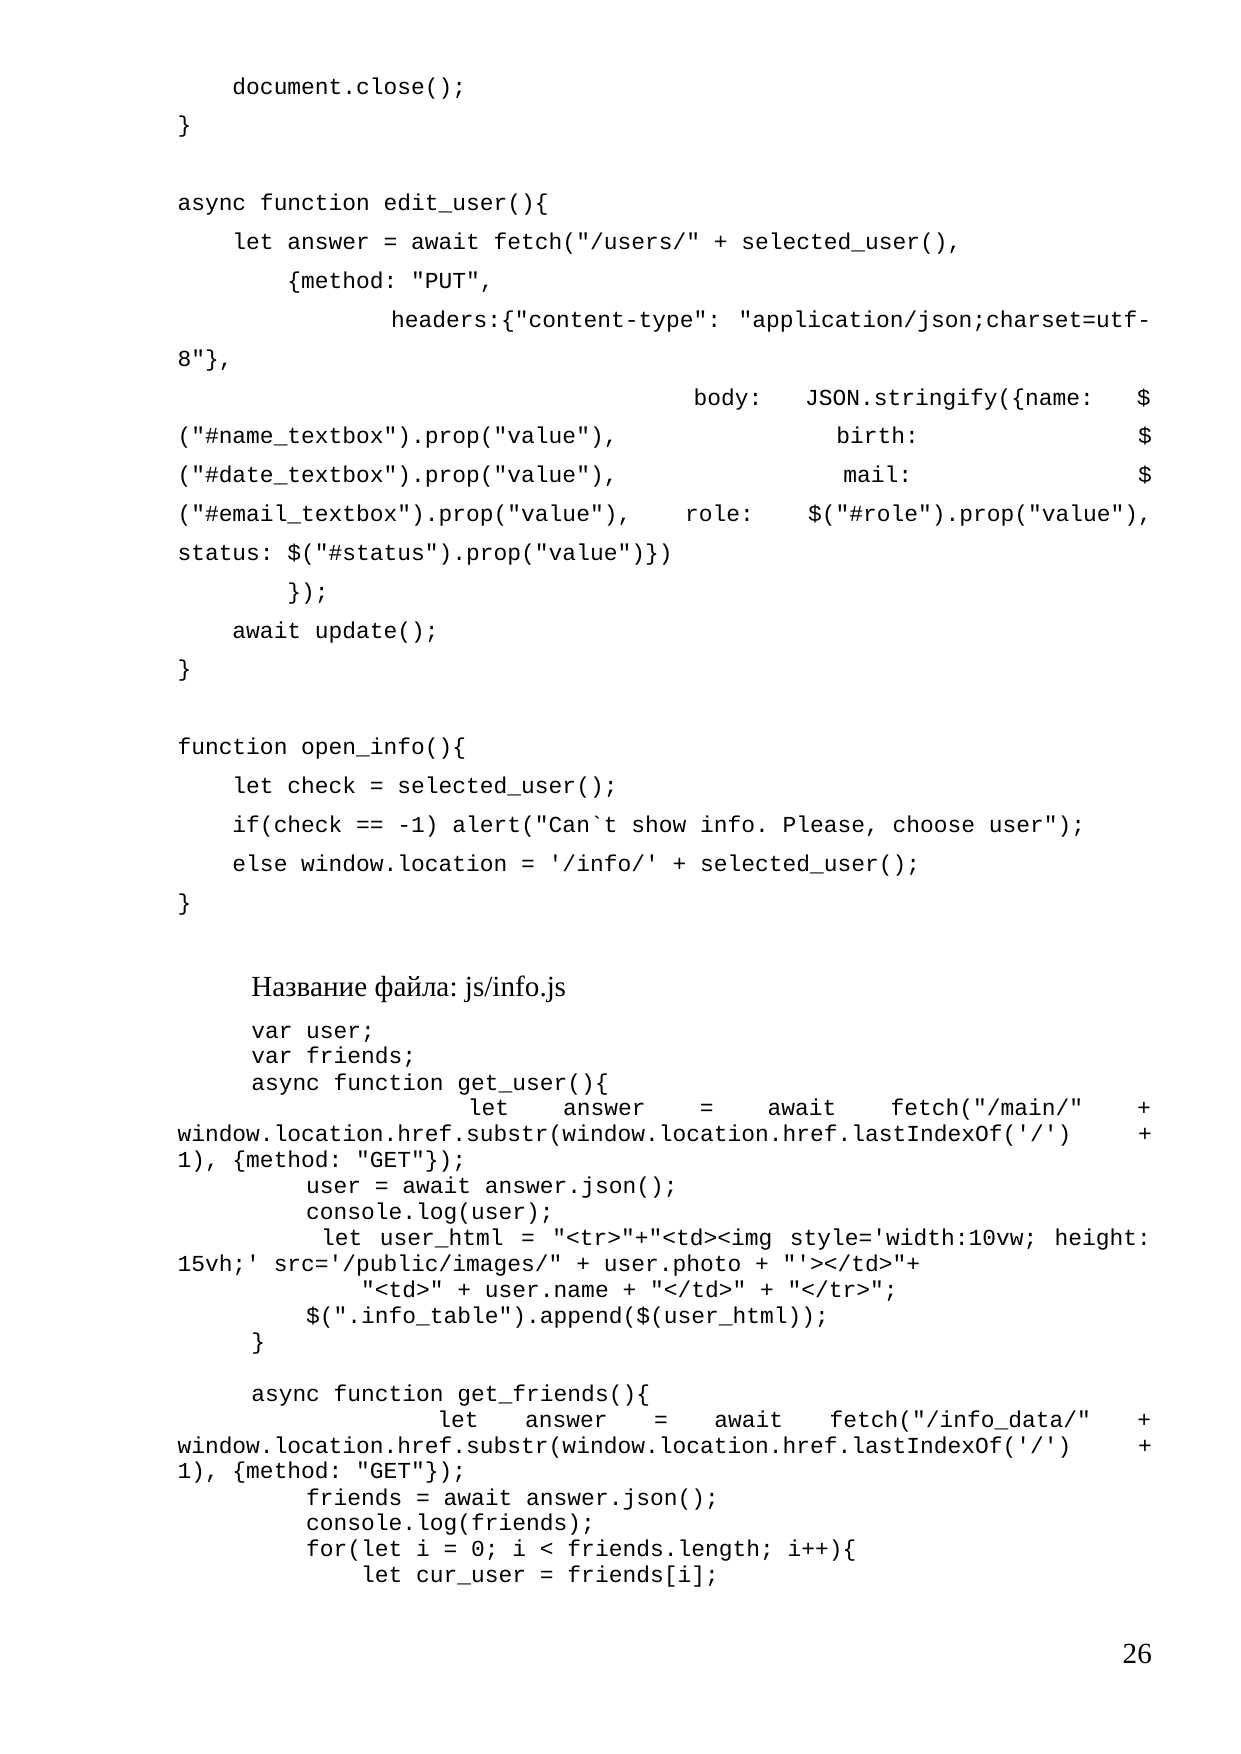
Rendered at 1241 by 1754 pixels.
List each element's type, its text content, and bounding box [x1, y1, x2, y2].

text function open_info(){ [177, 736, 1152, 761]
text }); [177, 580, 1152, 606]
text {method: "PUT", [177, 269, 1152, 295]
text headers:{"content-type": "application/json;charset=utf-8"}, [177, 308, 1152, 373]
text Название файла: js/info.js [177, 969, 1152, 1002]
text let answer = await fetch("/users/" + selected_user(), [177, 230, 1152, 256]
text var friends; [177, 1045, 1152, 1071]
text user = await answer.json(); [177, 1174, 1152, 1201]
text document.close(); [177, 75, 1152, 101]
text let check = selected_user(); [177, 774, 1152, 800]
text friends = await answer.json(); [177, 1486, 1152, 1512]
text let user_html = "<tr>"+"<td><img style='width:10vw; height: 15vh;' src='/public/images/" + user.photo + "'></td>"+ [177, 1226, 1152, 1278]
text var user; [177, 1019, 1152, 1045]
text console.log(user); [177, 1201, 1152, 1226]
text await update(); [177, 619, 1152, 645]
text for(let i = 0; i < friends.length; i++){ [177, 1538, 1152, 1564]
text $(".info_table").append($(user_html)); [177, 1304, 1152, 1330]
text } [177, 1330, 1152, 1356]
text else window.location = '/info/' + selected_user(); [177, 852, 1152, 878]
text } [177, 114, 1152, 140]
text } [177, 658, 1152, 684]
text if(check == -1) alert("Can`t show info. Please, choose user"); [177, 813, 1152, 839]
text "<td>" + user.name + "</td>" + "</tr>"; [177, 1278, 1152, 1304]
text let answer = await fetch("/main/" + window.location.href.substr(window.location.href.lastIndexOf('/') + 1), {method: "GET"}); [177, 1097, 1152, 1174]
text let cur_user = friends[i]; [177, 1564, 1152, 1589]
text body: JSON.stringify({name: $("#name_textbox").prop("value"), birth: $("#date_textbox").prop("value"), mail: $("#email_textbox").prop("value"), role: $("#role").prop("value"), status: $("#status").prop("value")}) [177, 386, 1152, 567]
text let answer = await fetch("/info_data/" + window.location.href.substr(window.location.href.lastIndexOf('/') + 1), {method: "GET"}); [177, 1408, 1152, 1486]
text async function get_friends(){ [177, 1382, 1152, 1408]
text async function get_user(){ [177, 1071, 1152, 1097]
text console.log(friends); [177, 1512, 1152, 1538]
text async function edit_user(){ [177, 192, 1152, 217]
text } [177, 891, 1152, 917]
